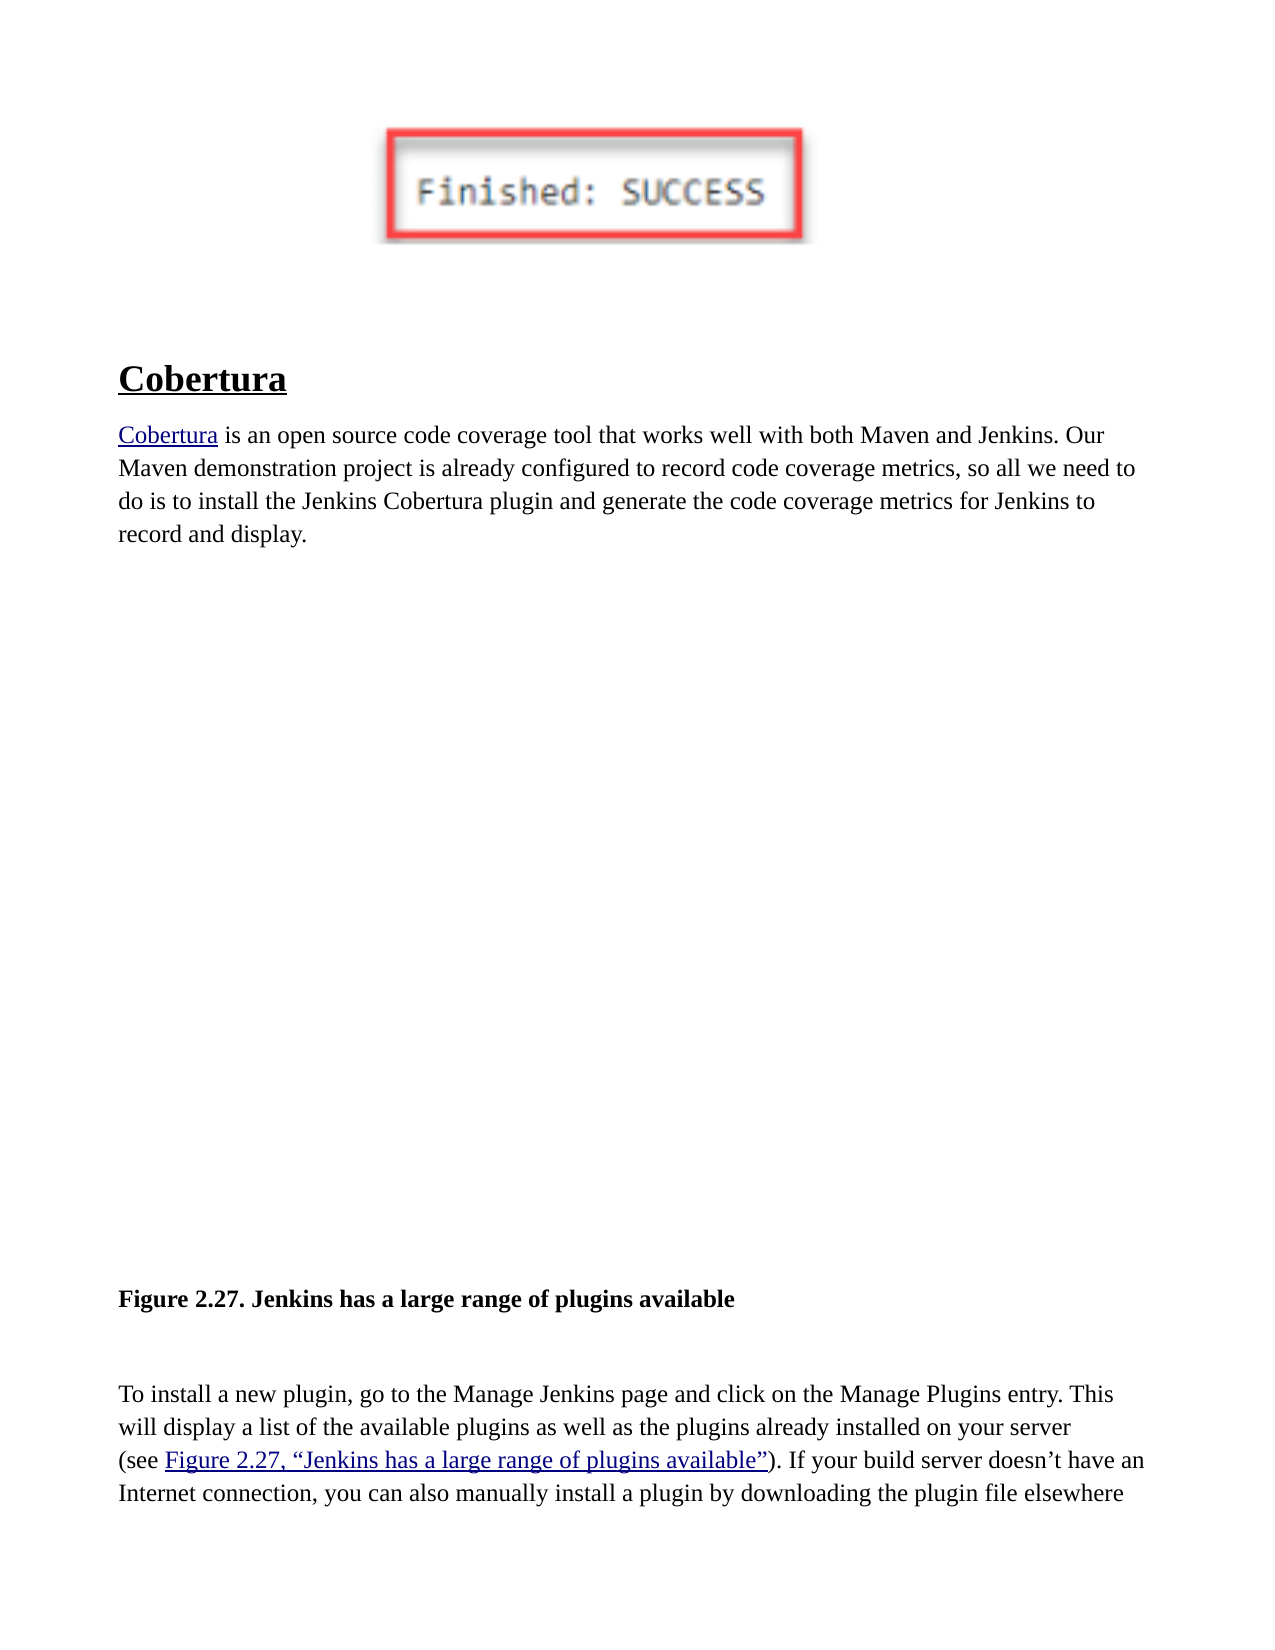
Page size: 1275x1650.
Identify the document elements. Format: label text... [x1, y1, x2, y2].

picture [364, 108, 827, 254]
text Cobertura [118, 356, 1157, 399]
text Cobertura is an open source code coverage tool that works well with both Maven and Jenkins. Our Maven demonstration project is already configured to record code coverage metrics, so all we need to do is to install the Jenkins Cobertura plugin and generate the code coverage metrics for Jenkins to record and display. [118, 420, 1157, 548]
text Figure 2.27. Jenkins has a large range of plugins available [118, 1284, 1157, 1313]
text To install a new plugin, go to the Manage Jenkins page and click on the Manage Plugins entry. This will display a list of the available plugins as well as the plugins already installed on your server (see Figure 2.27, “Jenkins has a large range of plugins available”). If your build server doesn’t have an Internet connection, you can also manually install a plugin by downloading the plugin file elsewhere [118, 1379, 1157, 1507]
